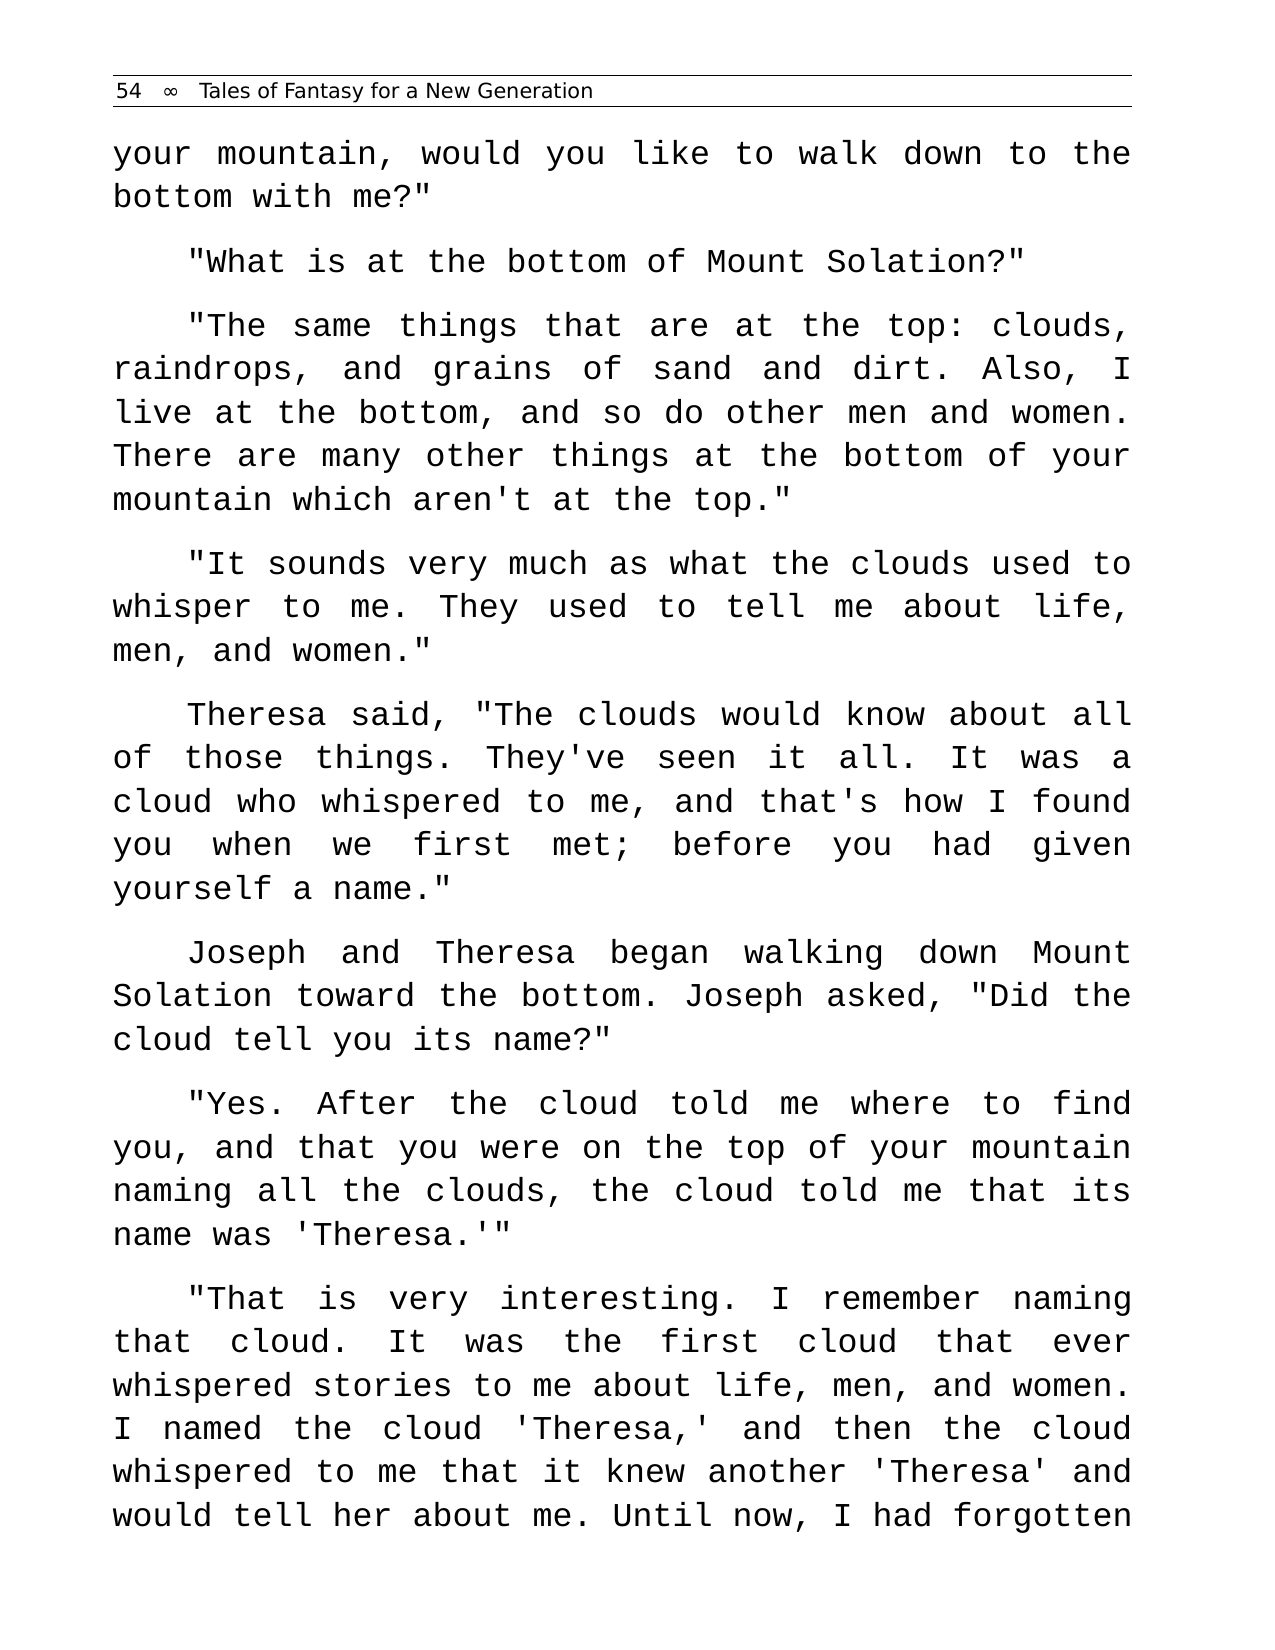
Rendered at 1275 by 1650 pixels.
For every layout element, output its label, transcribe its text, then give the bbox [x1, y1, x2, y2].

text your mountain, would you like to walk down to the bottom with me?" [112, 137, 1132, 218]
text Theresa said, "The clouds would know about all of those things. They've seen it all. It was a cloud who whispered to me, and that's how I found you when we first met; before you had given yourself a name." [112, 698, 1132, 909]
text "That is very interesting. I remember naming that cloud. It was the first cloud that ever whispered stories to me about life, men, and women. I named the cloud 'Theresa,' and then the cloud whispered to me that it knew another 'Theresa' and would tell her about me. Until now, I had forgotten [112, 1281, 1132, 1536]
text "The same things that are at the top: clouds, raindrops, and grains of sand and dirt. Also, I live at the bottom, and so do other men and women. There are many other things at the bottom of your mountain which aren't at the top." [112, 308, 1132, 520]
text Joseph and Theresa began walking down Mount Solation toward the bottom. Joseph asked, "Did the cloud tell you its name?" [112, 936, 1132, 1060]
text "What is at the bottom of Mount Solation?" [112, 244, 1132, 282]
text "Yes. After the cloud told me where to find you, and that you were on the top of your mountain naming all the clouds, the cloud told me that its name was 'Theresa.'" [112, 1087, 1132, 1255]
text "It sounds very much as what the clouds used to whisper to me. They used to tell me about life, men, and women." [112, 547, 1132, 671]
